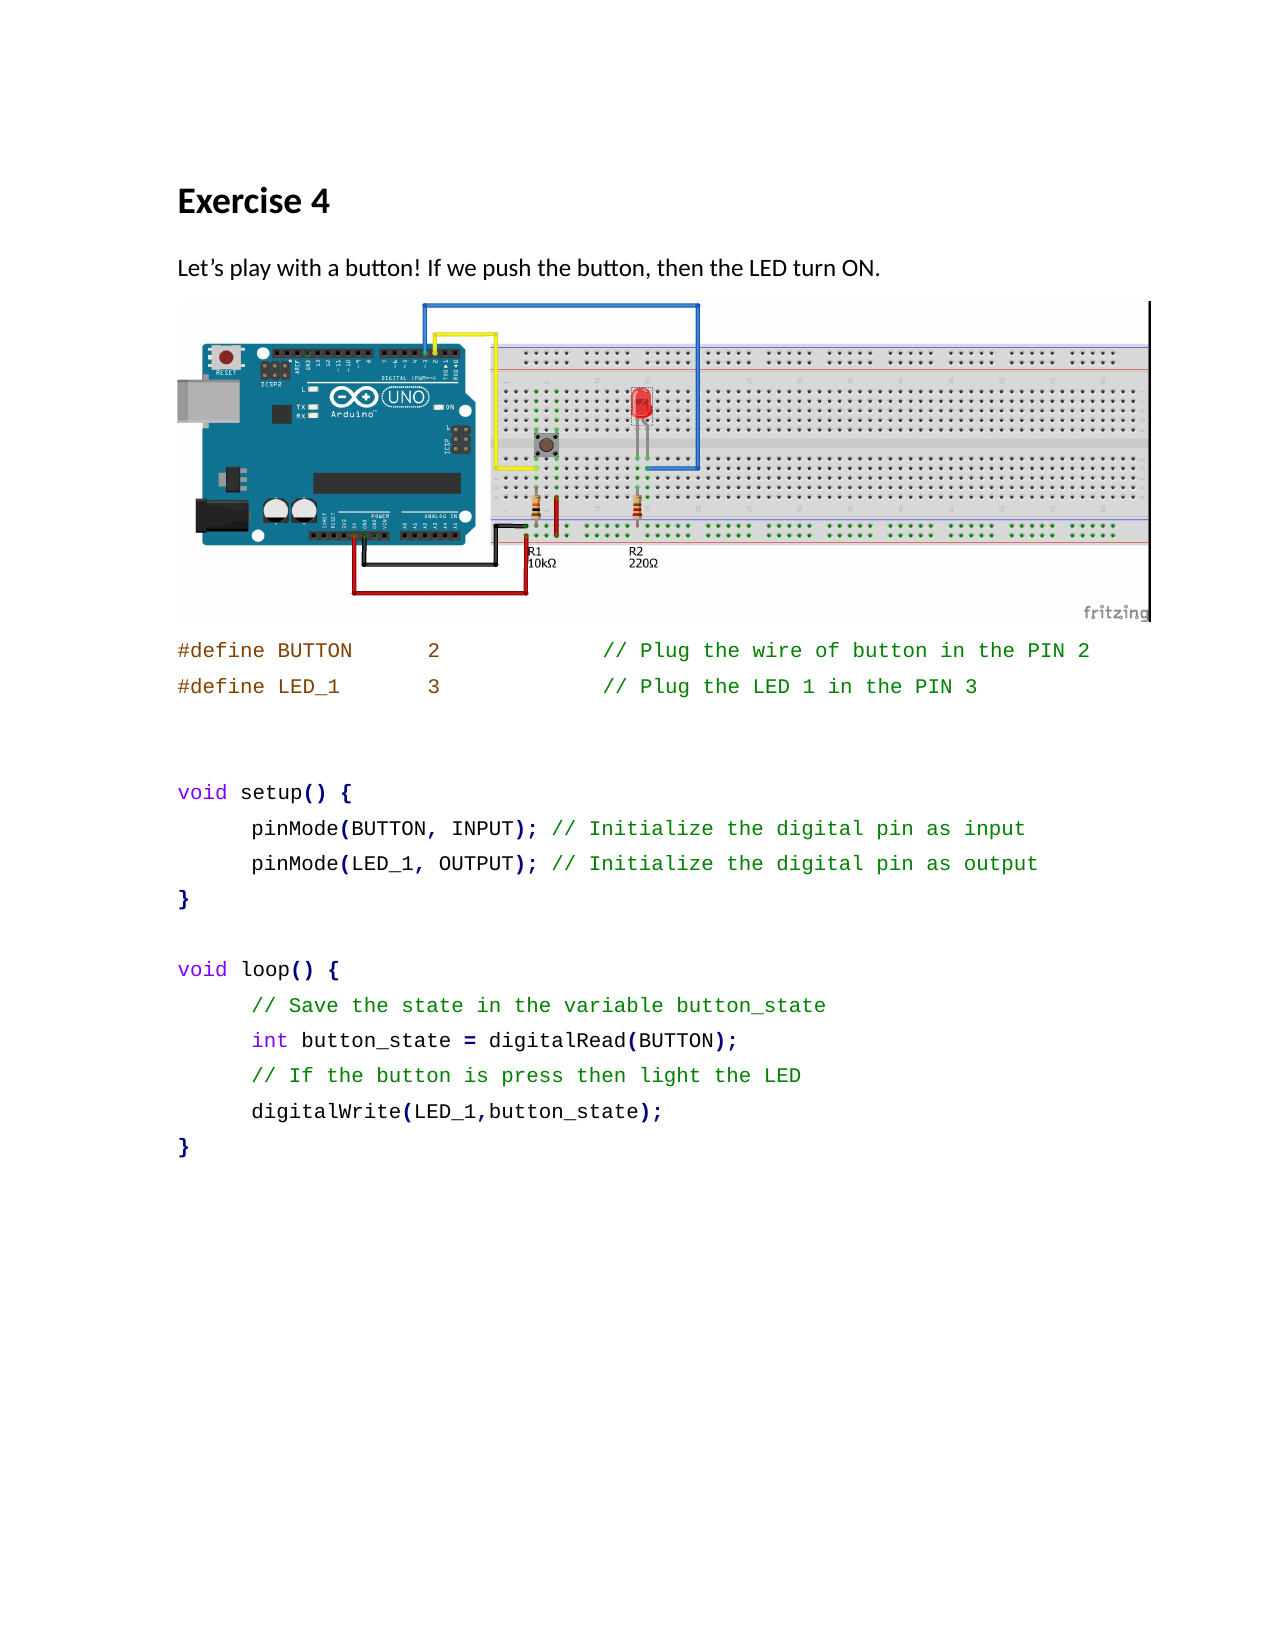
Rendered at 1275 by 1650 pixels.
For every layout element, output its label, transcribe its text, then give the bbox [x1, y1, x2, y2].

subtitle Exercise 4 [177, 177, 1098, 223]
picture [177, 301, 1151, 622]
text // If the button is press then light the LED [177, 1066, 1098, 1089]
text #define LED_1 3 // Plug the LED 1 in the PIN 3 [177, 676, 1098, 699]
text void setup() { [177, 782, 1098, 806]
text } [177, 888, 1098, 912]
text pinMode(LED_1, OUTPUT); // Initialize the digital pin as output [177, 853, 1098, 877]
text digitalWrite(LED_1,button_state); [177, 1101, 1098, 1124]
text } [177, 1136, 1098, 1160]
text pinMode(BUTTON, INPUT); // Initialize the digital pin as input [177, 818, 1098, 841]
text int button_state = digitalRead(BUTTON); [177, 1030, 1098, 1054]
text #define BUTTON 2 // Plug the wire of button in the PIN 2 [177, 641, 1098, 664]
text void loop() { [177, 959, 1098, 983]
text // Save the state in the variable button_state [177, 995, 1098, 1018]
text Let’s play with a button! If we push the button, then the LED turn ON. [177, 252, 1098, 282]
